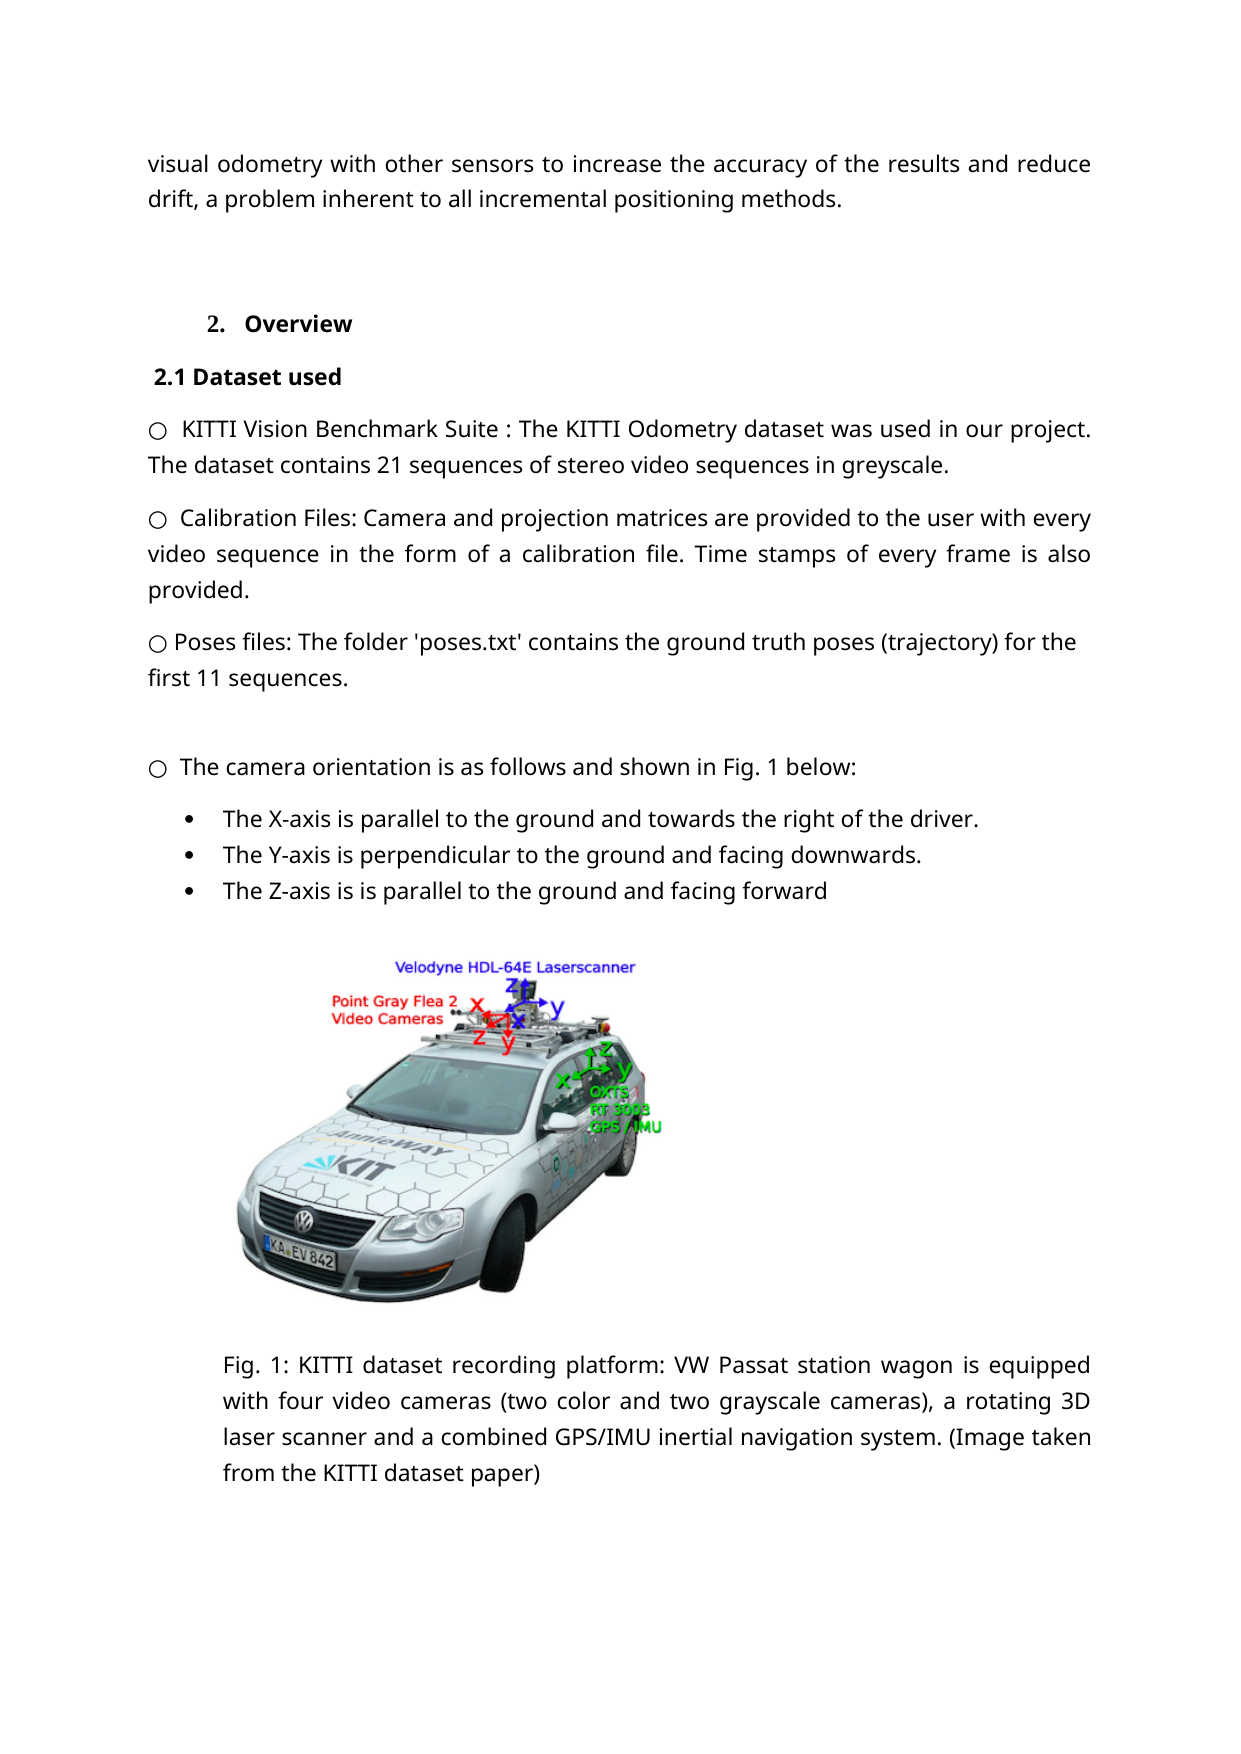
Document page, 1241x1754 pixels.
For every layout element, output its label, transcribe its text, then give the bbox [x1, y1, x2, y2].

text ○ Calibration Files: Camera and projection matrices are provided to the user with every video sequence in the form of a calibration file. Time stamps of every frame is also provided. [148, 502, 1093, 605]
text ○ The camera orientation is as follows and shown in Fig. 1 below: [148, 751, 1093, 782]
text visual odometry with other sensors to increase the accuracy of the results and reduce drift, a problem inherent to all incremental positioning methods. [148, 147, 1093, 215]
list The Z-axis is is parallel to the ground and facing forward [185, 875, 1093, 906]
list Fig. 1: KITTI dataset recording platform: VW Passat station wagon is equipped with four video cameras (two color and two grayscale cameras), a rotating 3D laser scanner and a combined GPS/IMU inertial navigation system. (Image taken from the KITTI dataset paper) [223, 1349, 1093, 1488]
list The X-axis is parallel to the ground and towards the right of the driver. [185, 803, 1093, 834]
text 2.1 Dataset used [148, 361, 1093, 392]
picture [222, 947, 714, 1309]
list The Y-axis is perpendicular to the ground and facing downwards. [185, 839, 1093, 870]
list Overview [207, 308, 1093, 339]
text ○ KITTI Vision Benchmark Suite : The KITTI Odometry dataset was used in our project. The dataset contains 21 sequences of stereo video sequences in greyscale. [148, 413, 1093, 480]
text ○ Poses files: The folder 'poses.txt' contains the ground truth poses (trajectory) for the first 11 sequences. [148, 626, 1093, 693]
